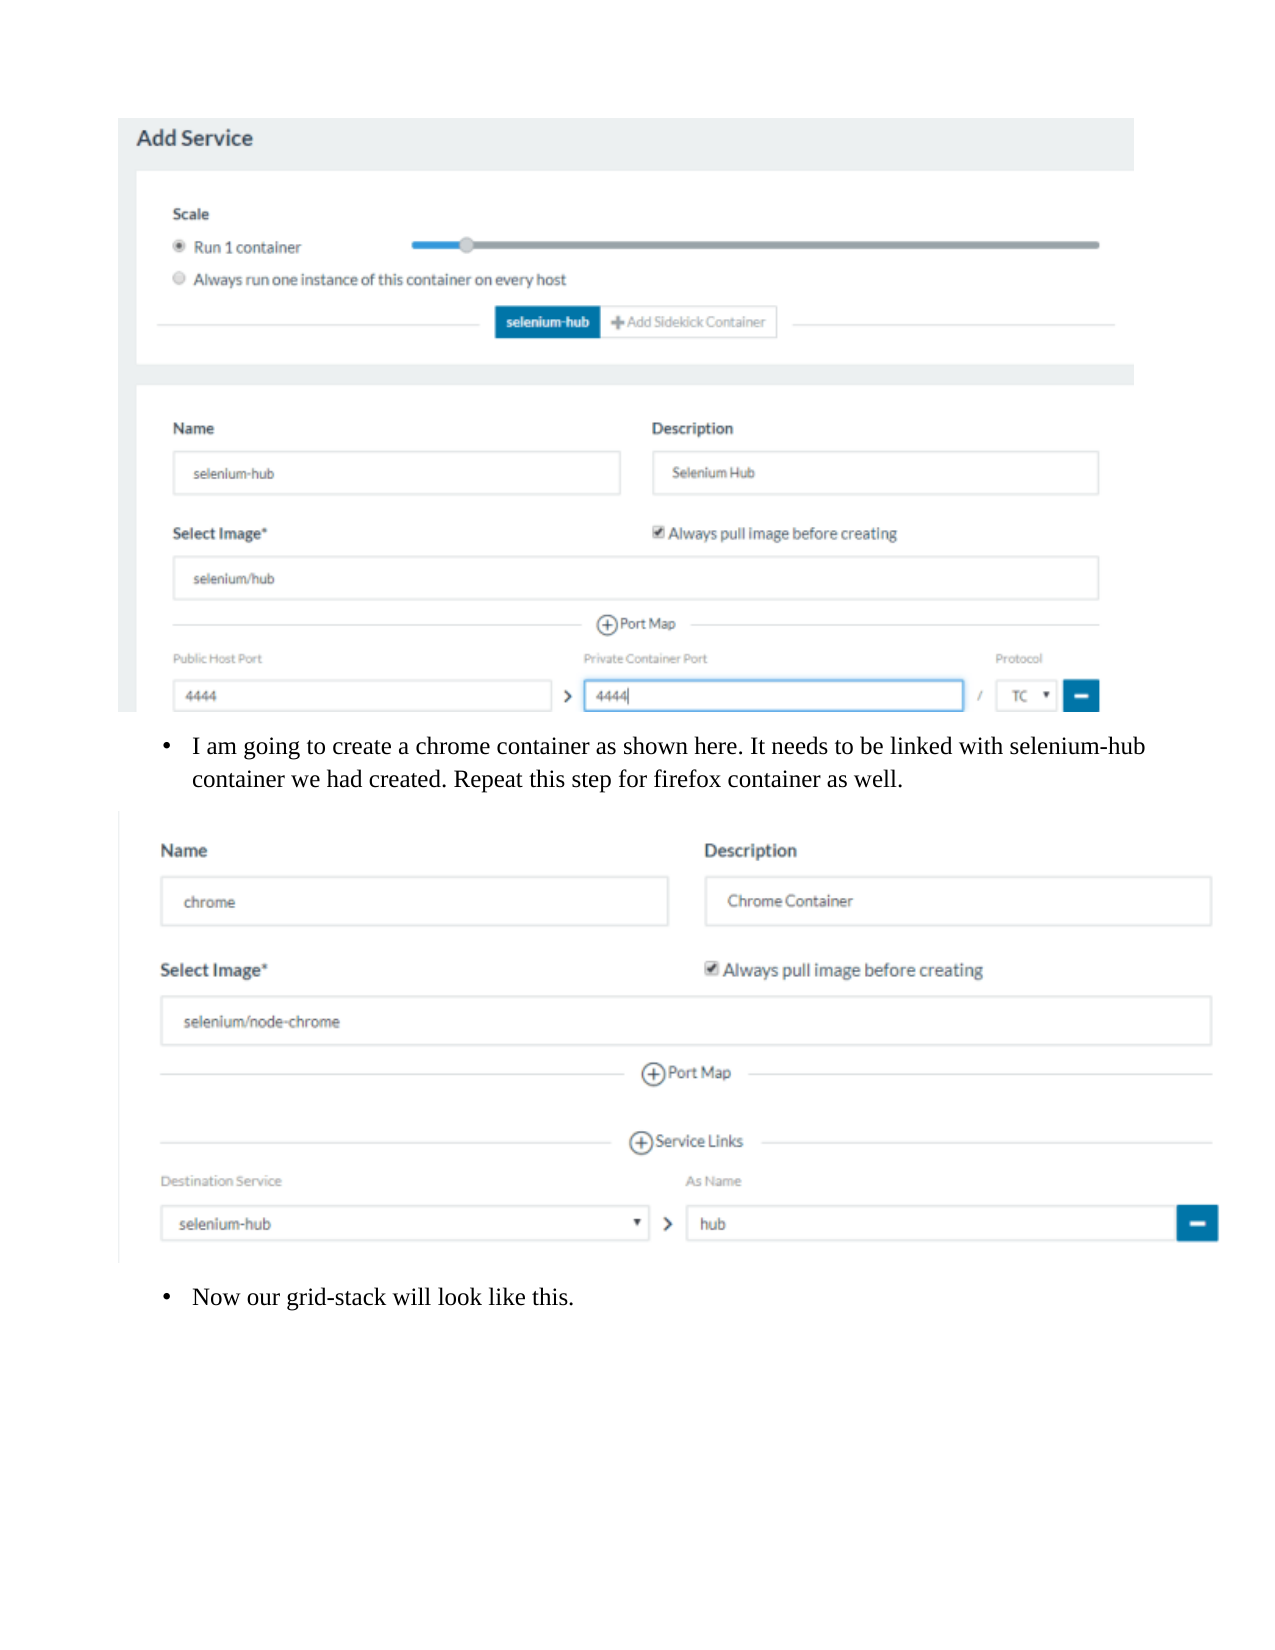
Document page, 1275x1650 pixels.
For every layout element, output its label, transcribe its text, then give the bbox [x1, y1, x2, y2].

list Now our grid-stack will look like this. [162, 1282, 1157, 1311]
list I am going to create a chrome container as shown here. It needs to be linked with selenium-hub container we had created. Repeat this step for firefox container as well. [162, 731, 1157, 792]
picture [118, 811, 1241, 1263]
picture [1075, 693, 1089, 699]
picture [118, 118, 1134, 712]
